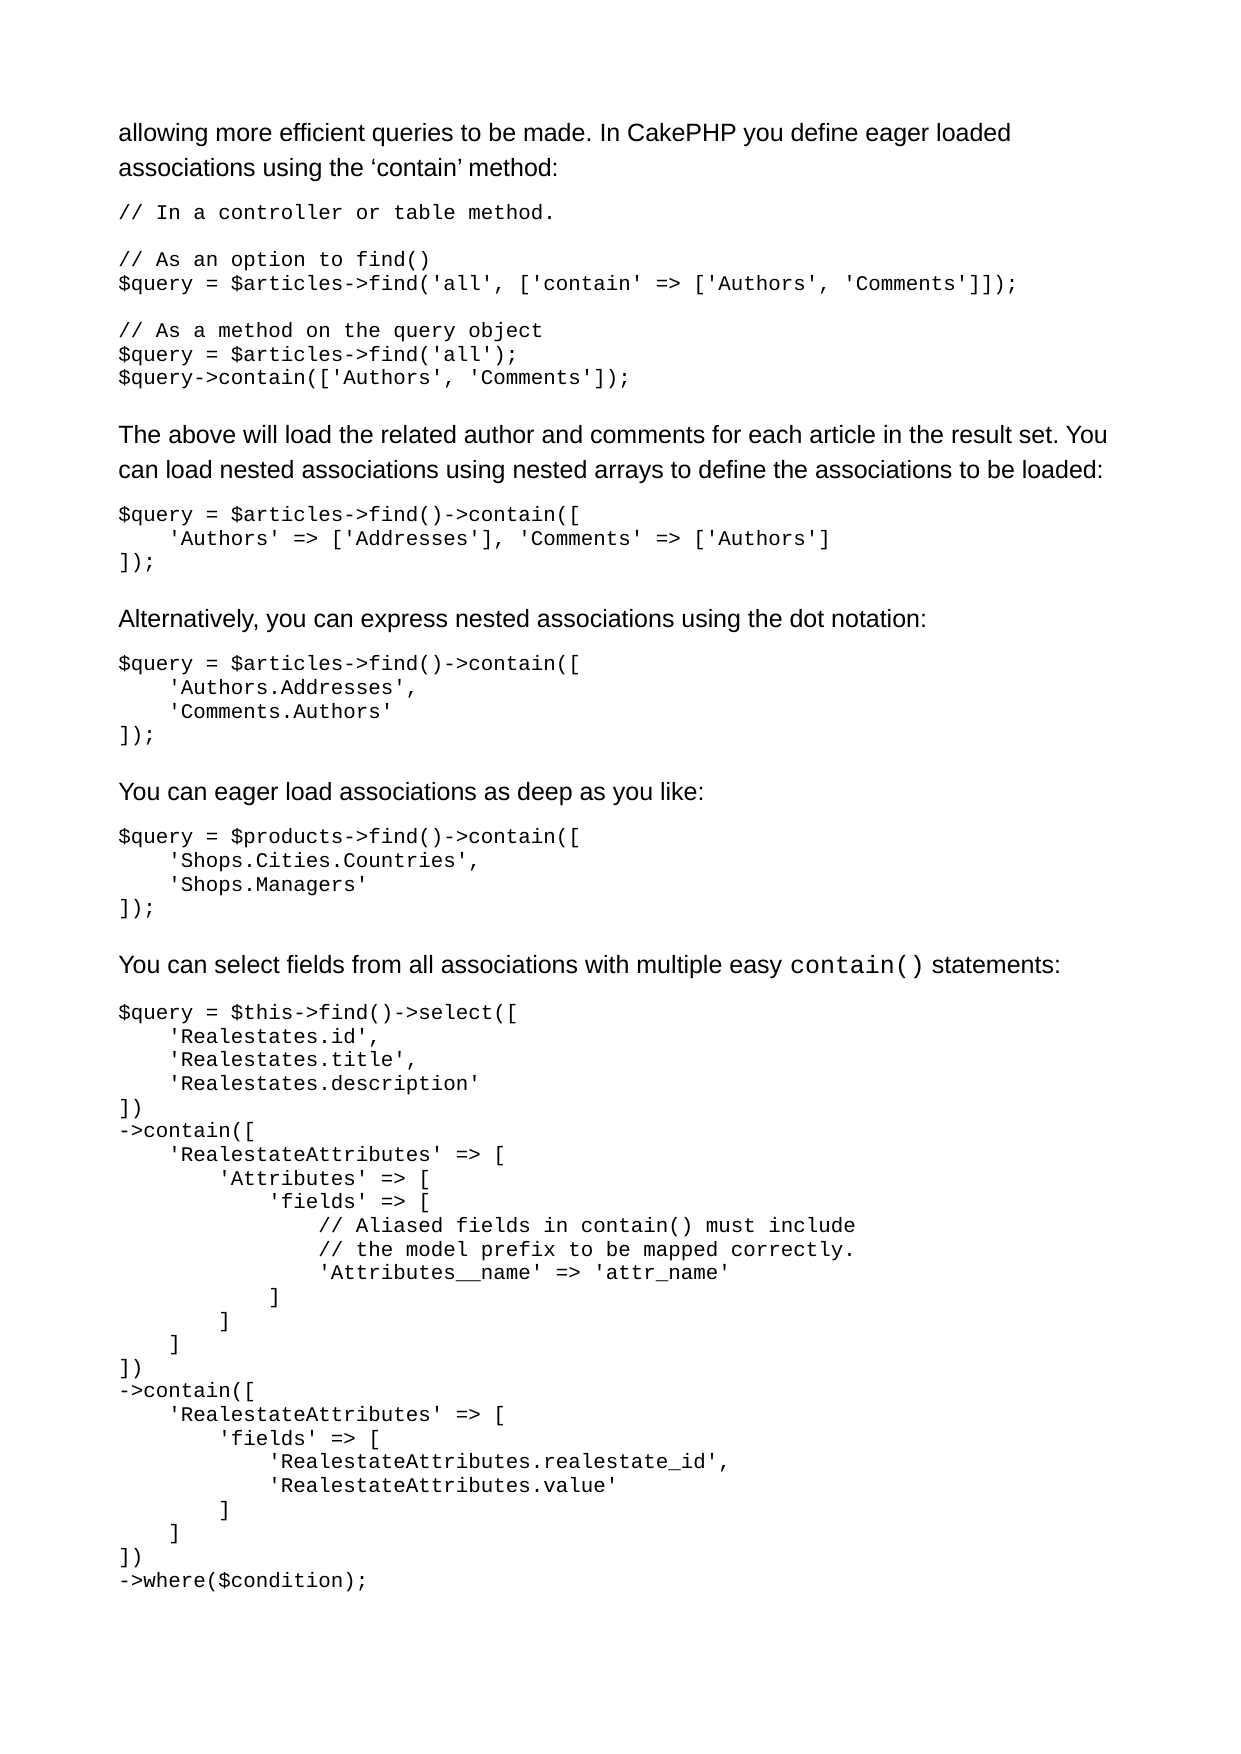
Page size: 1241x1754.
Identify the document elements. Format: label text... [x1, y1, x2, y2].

text You can eager load associations as deep as you like: [118, 777, 1122, 806]
text ->contain([ [118, 1381, 1122, 1404]
text 'Shops.Managers' [118, 874, 1122, 897]
text $query = $articles->find('all'); [118, 343, 1122, 367]
text ]); [118, 551, 1122, 575]
text // As an option to find() [118, 249, 1122, 273]
text ]); [118, 897, 1122, 921]
text ] [118, 1499, 1122, 1522]
text $query = $this->find()->select([ [118, 1002, 1122, 1026]
text allowing more efficient queries to be made. In CakePHP you define eager loaded associations using the ‘contain’ method: [118, 118, 1122, 181]
text 'fields' => [ [118, 1428, 1122, 1451]
text // In a controller or table method. [118, 202, 1122, 225]
text ] [118, 1333, 1122, 1357]
text ]); [118, 724, 1122, 748]
text // As a method on the query object [118, 320, 1122, 343]
text // the model prefix to be mapped correctly. [118, 1239, 1122, 1262]
text 'RealestateAttributes.realestate_id', [118, 1451, 1122, 1475]
text ->contain([ [118, 1120, 1122, 1144]
text ] [118, 1522, 1122, 1546]
text ->where($condition); [118, 1570, 1122, 1593]
text The above will load the related author and comments for each article in the result set. You can load nested associations using nested arrays to define the associations to be loaded: [118, 420, 1122, 483]
text 'RealestateAttributes' => [ [118, 1404, 1122, 1428]
text $query->contain(['Authors', 'Comments']); [118, 367, 1122, 391]
text 'Shops.Cities.Countries', [118, 850, 1122, 874]
text $query = $articles->find()->contain([ [118, 653, 1122, 677]
text $query = $articles->find()->contain([ [118, 504, 1122, 527]
text 'Realestates.id', [118, 1026, 1122, 1049]
text ]) [118, 1357, 1122, 1381]
text ]) [118, 1097, 1122, 1120]
text $query = $products->find()->contain([ [118, 826, 1122, 850]
text 'Authors.Addresses', [118, 677, 1122, 701]
text 'Comments.Authors' [118, 701, 1122, 724]
text 'Realestates.title', [118, 1049, 1122, 1073]
text ]) [118, 1546, 1122, 1570]
text ] [118, 1286, 1122, 1309]
text ] [118, 1309, 1122, 1333]
text 'fields' => [ [118, 1191, 1122, 1215]
text // Aliased fields in contain() must include [118, 1215, 1122, 1239]
text 'RealestateAttributes.value' [118, 1475, 1122, 1499]
text 'Authors' => ['Addresses'], 'Comments' => ['Authors'] [118, 527, 1122, 551]
text $query = $articles->find('all', ['contain' => ['Authors', 'Comments']]); [118, 273, 1122, 296]
text You can select fields from all associations with multiple easy contain() statements: [118, 951, 1122, 981]
text Alternatively, you can express nested associations using the dot notation: [118, 604, 1122, 633]
text 'Realestates.description' [118, 1073, 1122, 1097]
text 'Attributes' => [ [118, 1168, 1122, 1191]
text 'RealestateAttributes' => [ [118, 1144, 1122, 1168]
text 'Attributes__name' => 'attr_name' [118, 1262, 1122, 1286]
